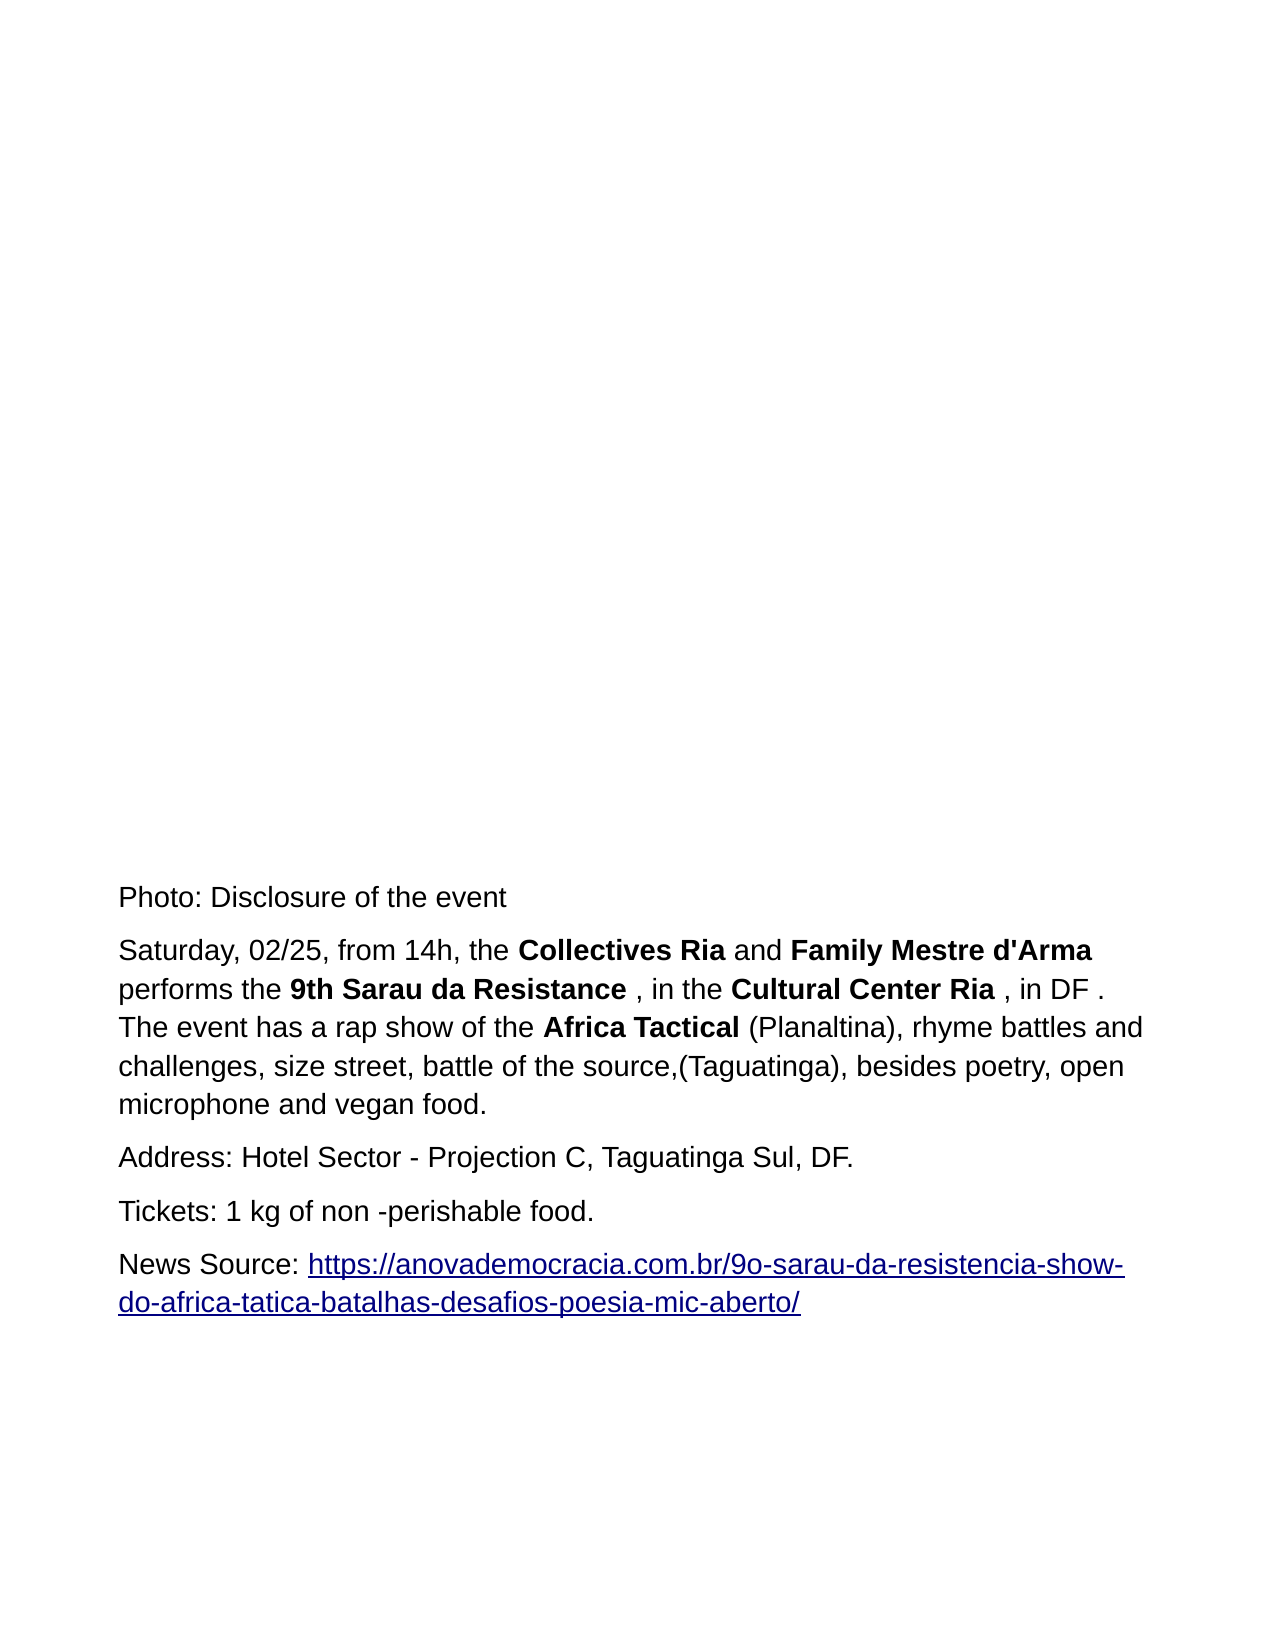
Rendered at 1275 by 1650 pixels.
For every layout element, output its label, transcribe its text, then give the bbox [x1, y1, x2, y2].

text News Source: https://anovademocracia.com.br/9o-sarau-da-resistencia-show-do-africa-tatica-batalhas-desafios-poesia-mic-aberto/ [118, 1247, 1157, 1319]
text Photo: Disclosure of the event [118, 118, 1157, 914]
text Address: Hotel Sector - Projection C, Taguatinga Sul, DF. [118, 1141, 1157, 1174]
text Tickets: 1 kg of non -perishable food. [118, 1194, 1157, 1227]
text Saturday, 02/25, from 14h, the Collectives Ria and Family Mestre d'Arma performs the 9th Sarau da Resistance , in the Cultural Center Ria , in DF . The event has a rap show of the Africa Tactical (Planaltina), rhyme battles and challenges, size street, battle of the source,(Taguatinga), besides poetry, open microphone and vegan food. [118, 933, 1157, 1121]
